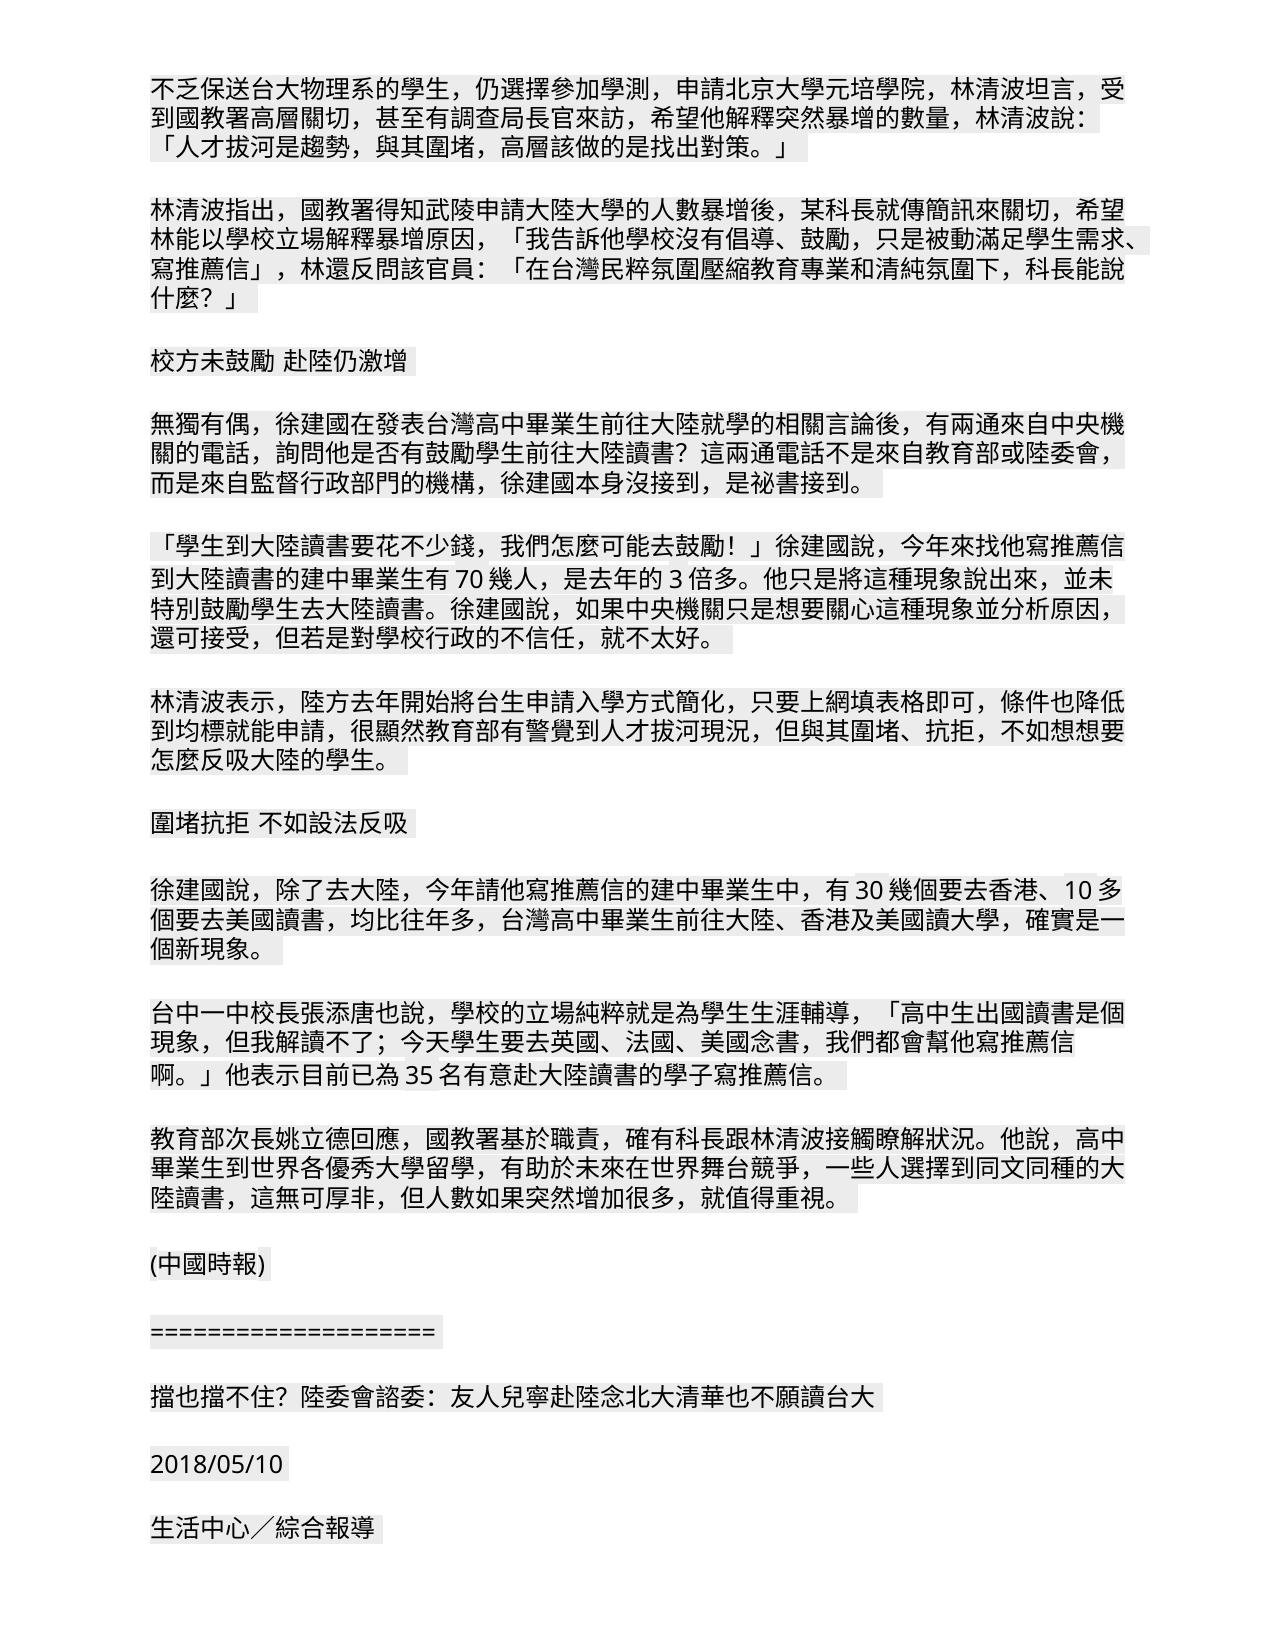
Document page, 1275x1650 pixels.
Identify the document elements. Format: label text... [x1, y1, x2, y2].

text "寧赴陸念北大清華也不願讀台大？" 底下這則新聞的標題下得有點奇怪。這就好像說，寧可念劍橋也不願念台大，寧可念哈佛也不願念成大，寧可念牛津也不願念政大。 台灣政客長年以來妖魔化大陸，把大陸的人事物一概說成一文不值或是大扣帽子，誰往大陸走，誰就是賣台。特別是在南部，至今很多綠油油的台灣人還是把大陸看成蠻荒之地。我曾提到一個友人的太太，有一天跟我偷偷講八卦，說我們班某某醫生同學的小孩"竟然" 跑去大陸念書。這個"竟然" 的意思是說，原來某某同學的小孩根本就是個魯蛇嘛；若非魯蛇，怎麼會跑到大陸念書或工作？我聽了，頓時啞口無言。 台灣年輕一代的人最好趕緊清醒，別再被人渣黨所騙，葬送自己的前途在人渣黨手裏，整個台灣被搞得烏煙瘴氣。到底是要荒唐離譜齷齪下流到什麼程度，然後你才會清醒，才會相信這是一個無惡不作的政治詐騙集團，掏空台灣，中飽私囊，為所欲為。 請你告訴我，這些人渣，哪個不是拼命把自己的小孩往外送？哪個會讓自己的小孩留在台灣從小到大一路接受教育？ 最近，建中和台南女中等等一些明星高中，前往大陸讀大學的人比過去成長數倍，結果這些學校的校長竟然被情治單位和所謂教育部約談、關切、恐嚇，威脅他們不可幫學生寫推薦信，要他們阻止這樣的"歪風" 等等。講起這些人渣，我只有一個恨字，希望早日看到這些貪贓枉法的人渣、這些為謀一己私利不惜傷害社會與眾人之長遠福祉的人渣，得到他們應有的下場，該關的關，該槍斃的槍斃。 但我知道我的願望很難實現，因為人渣就像蟑螂，反應很快，適應力超強，吹什麼風就舉什麼旗，不管怎麼改朝換代永遠都是吃香喝辣忠黨愛國的一群。即便哪天祖國來了，對此我也依然不敢抱持希望。我相信公義會有高舉的一天，但我不相信我和在座的各位能看到那樣一個公義高舉的日子的到來。 陳真 2018. 05. 23. ===================== 杏壇綠色恐怖！學生赴陸激增 建中武陵校長被關切 高中畢業生申請大陸大學人數暴增，台北市建國中學接到兩次中央機關來電關切。（陳君瑋攝） 2018年05月23日 04:10 中國時報 林志成、簡立欣、葉臻／台北─桃園報導 台灣高中畢業生申請大陸大學成風潮，今年人數暴增，不過，建中校長徐建國和武陵高中校長林清波等明星高中校長，在為畢業生寫推薦信、發表相關言論後，竟遭教育部、調查局等單位關切。蔡政府此舉被質疑是發動「教育綠色恐怖」，把「敵我意識」帶入兩岸教育界等逆潮流思維。林清波認為，不少家長希望小孩去大陸完成學業，寧可放棄台灣名校，這是趨勢，明年人數恐更多。 調查局官員 到學校關心 武陵高中是桃園連江區高中第一志願，今年有47人申請大陸大學，是去年的5倍，其中不乏保送台大物理系的學生，仍選擇參加學測，申請北京大學元培學院，林清波坦言，受到國教署高層關切，甚至有調查局長官來訪，希望他解釋突然暴增的數量，林清波說：「人才拔河是趨勢，與其圍堵，高層該做的是找出對策。」 林清波指出，國教署得知武陵申請大陸大學的人數暴增後，某科長就傳簡訊來關切，希望林能以學校立場解釋暴增原因，「我告訴他學校沒有倡導、鼓勵，只是被動滿足學生需求、寫推薦信」，林還反問該官員：「在台灣民粹氛圍壓縮教育專業和清純氛圍下，科長能說什麼？」 校方未鼓勵 赴陸仍激增 無獨有偶，徐建國在發表台灣高中畢業生前往大陸就學的相關言論後，有兩通來自中央機關的電話，詢問他是否有鼓勵學生前往大陸讀書？這兩通電話不是來自教育部或陸委會，而是來自監督行政部門的機構，徐建國本身沒接到，是祕書接到。 「學生到大陸讀書要花不少錢，我們怎麼可能去鼓勵！」徐建國說，今年來找他寫推薦信到大陸讀書的建中畢業生有70幾人，是去年的3倍多。他只是將這種現象說出來，並未特別鼓勵學生去大陸讀書。徐建國說，如果中央機關只是想要關心這種現象並分析原因，還可接受，但若是對學校行政的不信任，就不太好。 林清波表示，陸方去年開始將台生申請入學方式簡化，只要上網填表格即可，條件也降低到均標就能申請，很顯然教育部有警覺到人才拔河現況，但與其圍堵、抗拒，不如想想要怎麼反吸大陸的學生。 圍堵抗拒 不如設法反吸 徐建國說，除了去大陸，今年請他寫推薦信的建中畢業生中，有30幾個要去香港、10多個要去美國讀書，均比往年多，台灣高中畢業生前往大陸、香港及美國讀大學，確實是一個新現象。 台中一中校長張添唐也說，學校的立場純粹就是為學生生涯輔導，「高中生出國讀書是個現象，但我解讀不了；今天學生要去英國、法國、美國念書，我們都會幫他寫推薦信啊。」他表示目前已為35名有意赴大陸讀書的學子寫推薦信。 教育部次長姚立德回應，國教署基於職責，確有科長跟林清波接觸瞭解狀況。他說，高中畢業生到世界各優秀大學留學，有助於未來在世界舞台競爭，一些人選擇到同文同種的大陸讀書，這無可厚非，但人數如果突然增加很多，就值得重視。 (中國時報) ==================== 擋也擋不住？陸委會諮委：友人兒寧赴陸念北大清華也不願讀台大 2018/05/10 生活中心／綜合報導 中國大陸祭出惠台31項措施，吸引不少學子「西進」。有媒體指出，一名陸委會諮委就透露，友人的兒子寧可赴陸念北大、清華，也不願讀台大。 有學測成績頂標學生，寧赴陸念北大、清大，也不願念台大，圖為台大。（資料照／記者陳彥宇攝） 中國市場龐大，競爭雖激烈，但機會較多。日前《三立新聞網》報導，陸對台措施公布後，前往中國讀書的學子若是「頂標生」，一般都將目標放在北大、清華等名校，而陸方甚至也提供了高額獎學金；若是均標生的話，也能利用此政策申請到比台灣更好的學校，讓自己有更高的選擇，如台南女中今年就有超過20位畢業生申請中國大陸的學校，比去年增了10倍。 據《旺報》報導，一名陸委會諮委就透露，友人的兒子就是要赴陸念清大，「擋也擋不住，他們同學就在講，念台大不如念北大、清華！」 這名陸委會諮委並指出，不少諮委都在會議上提醒政府應及早因應，但政府卻認為有國安疑慮，「都有人給你糖吃，你卻說不准」。他認為，台人赴陸已經不僅是惠台措施，而是市場行為。 ==================== 搶進復旦大學 600台生爭15名額 2018年05月23日 中國時報 賴佑維／桃園報導 桃園市復旦高中今年有40多名學生申請到大陸就讀大學，校長段台民表示，往年僅有2、3位，今年爆增到40多位。段台民說，孩子選擇到大陸就學，一大因素是台灣起薪低、市場小、政治掛帥，若再不改善，可能會是大問題。他並提到，上海復旦大學原只錄取15位台灣高中生，結果超過600人報名，預估學測成績要73級分以上才能錄取。 段台民昨表示，學生多半認為大陸市場大，若先到大陸念書，直接在大陸就業的機會多。他也提醒，優秀的孩子離開台灣，選擇到大陸念書，對台灣的高教是個警訊。他又說，孩子會看中大陸市場，不外乎台灣起薪低、市場小、政治掛帥等因素。 往年高三學生申請到歐美大學念書，但今年因為大批優秀台灣高中生到大陸就讀，台生錄取分數因此飆高。段台民指出，他利用復旦大學高層來學校時交換意見，復旦原本只錄取15位台灣高中生，結果超過600人前往報名，預估學測成績要73級分以上才能錄取。他透露，復旦可能增加錄取名額，但學測成績應該也要72級分。 除了一流大學外，不少學生一口氣申請5、6所大陸大學，段台民說，學生就算是2、3線大學也申請，根本就是「吃了秤鉈鐵了心」，表達要到大陸念書決心。 針對大陸學生的競爭，段台民說，曾有在台灣成績相當優秀的學生向他抱怨，到大陸要維持中上都不容易，有幾次打電話回家都差點哭出來。他則努力安慰學生，要學生繼續加油。 他表示，已有不少學生在上海就業，發展出自己的一片天。這些學生都相當優秀、努力，相信台灣學生到大陸，只要夠用功，一樣能有穩定、好的工作。 (中國時報) [150, 75, 1125, 1544]
